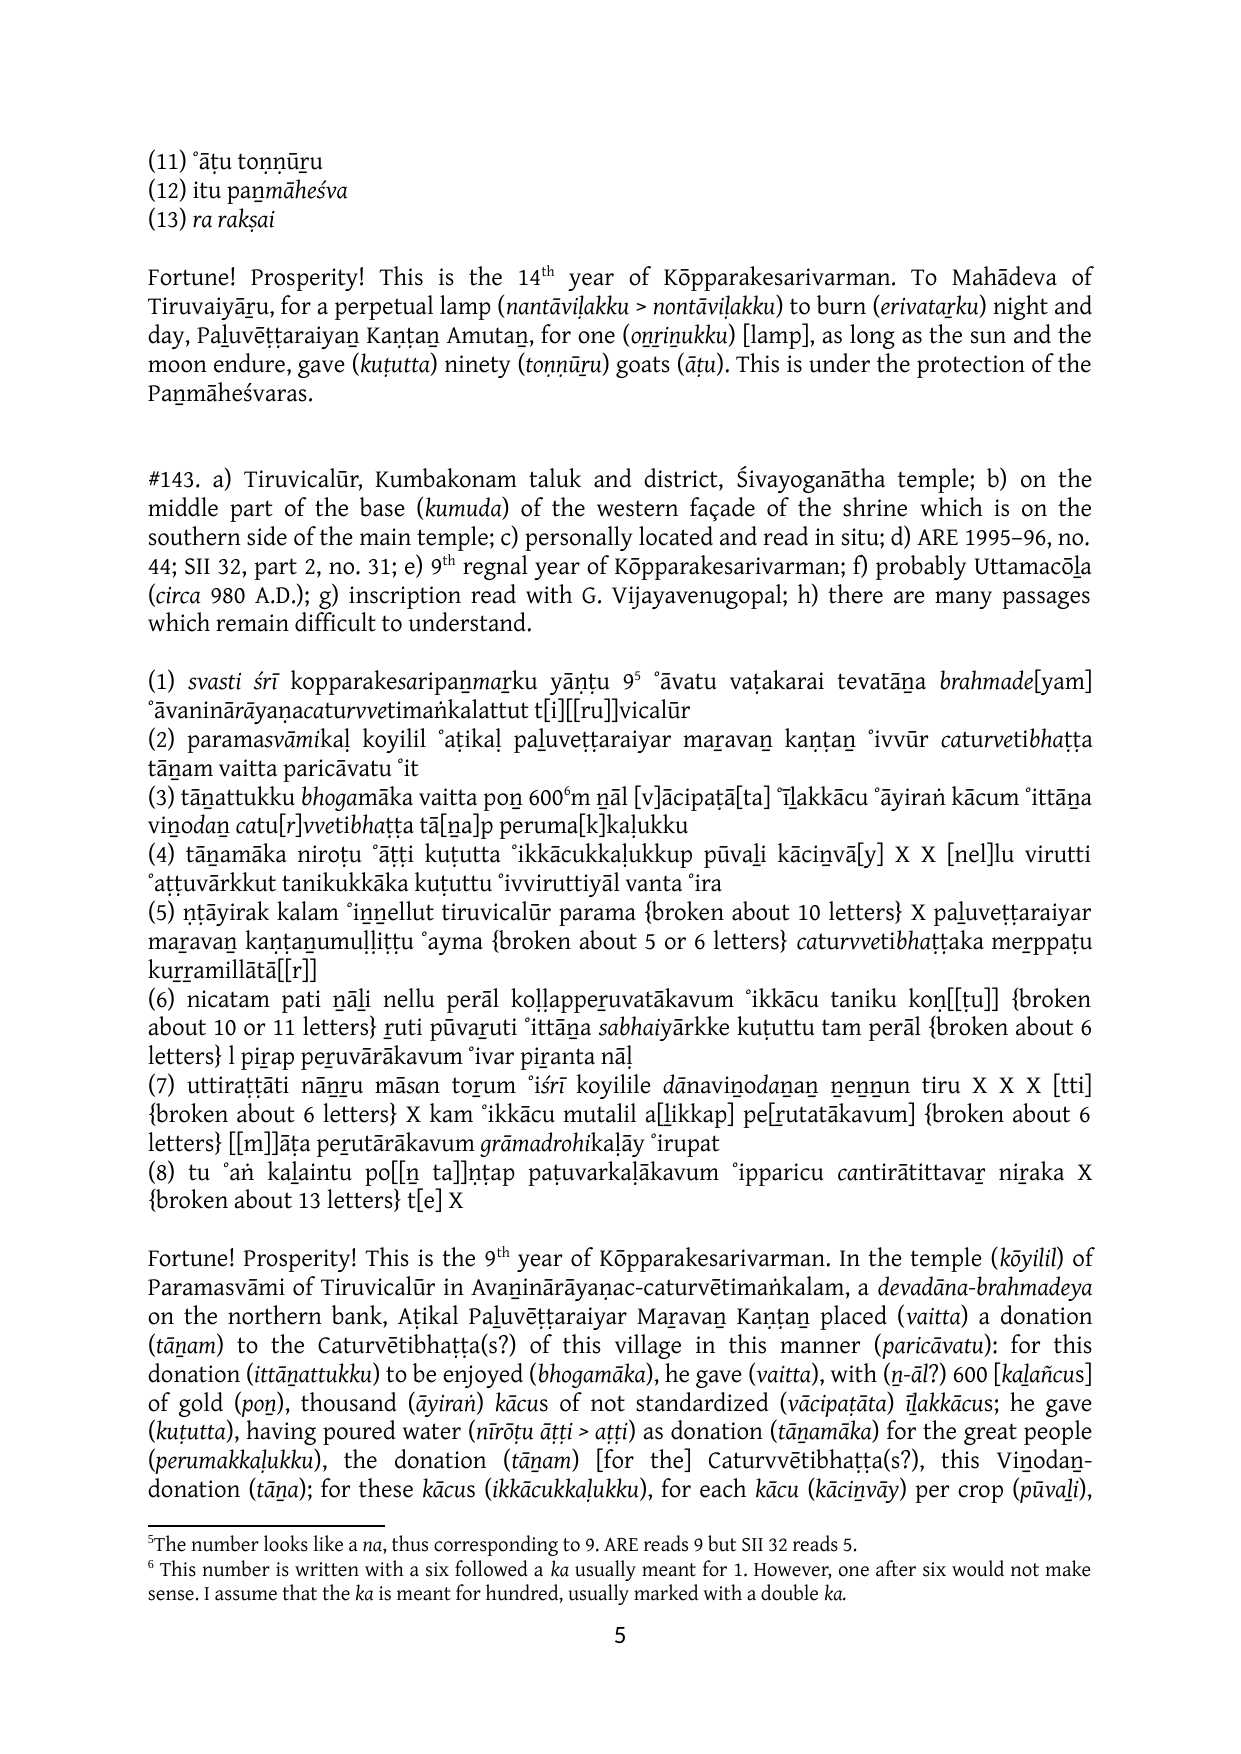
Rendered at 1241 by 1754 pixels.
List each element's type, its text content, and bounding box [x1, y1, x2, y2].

text (4) tāṉamāka niroṭu ˚āṭṭi kuṭutta ˚ikkācukkaḷukkup pūvaḻi kāciṉvā[y] X X [nel]lu virutti ˚aṭṭuvārkkut tanikukkāka kuṭuttu ˚ivviruttiyāl vanta ˚ira [148, 841, 1093, 898]
text (3) tāṉattukku bhogamāka vaitta poṉ 600m ṉāl [v]ācipaṭā[ta] ˚īḻakkācu ˚āyiraṅ kācum ˚ittāṉa viṉodaṉ catu[r]vvetibhaṭṭa tā[ṉa]p peruma[k]kaḷukku [148, 783, 1093, 841]
text (5) ṇṭāyirak kalam ˚iṉṉellut tiruvicalūr parama {broken about 10 letters} X paḻuveṭṭaraiyar maṟavaṉ kaṇṭaṉumuḷḷiṭṭu ˚ayma {broken about 5 or 6 letters} caturvvetibhaṭṭaka meṟppaṭu kuṟṟamillātā[[r]] [148, 898, 1093, 985]
text This number is written with a six followed a ka usually meant for 1. However, one after six would not make sense. I assume that the ka is meant for hundred, usually marked with a double ka. [148, 1557, 1093, 1606]
text (8) tu ˚aṅ kaḻaintu po[[ṉ ta]]ṇṭap paṭuvarkaḷākavum ˚ipparicu cantirātittavaṟ niṟaka X {broken about 13 letters} t[e] X [148, 1158, 1093, 1216]
text Fortune! Prosperity! This is the 14th year of Kōpparakesarivarman. To Mahādeva of Tiruvaiyāṟu, for a perpetual lamp (nantāviḷakku > nontāviḷakku) to burn (erivataṟku) night and day, Paḻuvēṭṭaraiyaṉ Kaṇṭaṉ Amutaṉ, for one (oṉṟiṉukku) [lamp], as long as the sun and the moon endure, gave (kuṭutta) ninety (toṇṇūṟu) goats (āṭu). This is under the protection of the Paṉmāheśvaras. [148, 264, 1093, 408]
text (6) nicatam pati ṉāḻi nellu perāl koḷḷappeṟuvatākavum ˚ikkācu taniku koṇ[[ṭu]] {broken about 10 or 11 letters} ṟuti pūvaṟuti ˚ittāṉa sabhaiyārkke kuṭuttu tam perāl {broken about 6 letters} l piṟap peṟuvārākavum ˚ivar piṟanta nāḷ [148, 985, 1093, 1072]
text (1) svasti śrī kopparakesaripaṉmaṟku yāṇṭu 9 ˚āvatu vaṭakarai tevatāṉa brahmade[yam] ˚āvaninārāyaṇacaturvvetimaṅkalattut t[i][[ru]]vicalūr [148, 668, 1093, 725]
text (13) ra rakṣai [148, 206, 1093, 234]
text (12) itu paṉmāheśva [148, 177, 1093, 206]
text (11) ˚āṭu toṇṇūṟu [148, 148, 1093, 176]
text (7) uttiraṭṭāti nāṉṟu māsan toṟum ˚iśrī koyilile dānaviṉodaṉaṉ ṉeṉṉun tiru X X X [tti] {broken about 6 letters} X kam ˚ikkācu mutalil a[ḻikkap] pe[ṟutatākavum] {broken about 6 letters} [[m]]āṭa peṟutārākavum grāmadrohikaḷāy ˚irupat [148, 1072, 1093, 1158]
text The number looks like a na, thus corresponding to 9. ARE reads 9 but SII 32 reads 5. [148, 1532, 1093, 1557]
text (2) paramasvāmikaḷ koyilil ˚aṭikaḷ paḻuveṭṭaraiyar maṟavaṉ kaṇṭaṉ ˚ivvūr caturvetibhaṭṭa tāṉam vaitta paricāvatu ˚it [148, 725, 1093, 783]
text Fortune! Prosperity! This is the 9th year of Kōpparakesarivarman. In the temple (kōyilil) of Paramasvāmi of Tiruvicalūr in Avaṉinārāyaṇac-caturvētimaṅkalam, a devadāna-brahmadeya on the northern bank, Aṭikal Paḻuvēṭṭaraiyar Maṟavaṉ Kaṇṭaṉ placed (vaitta) a donation (tāṉam) to the Caturvētibhaṭṭa(s?) of this village in this manner (paricāvatu): for this donation (ittāṉattukku) to be enjoyed (bhogamāka), he gave (vaitta), with (ṉ-āl?) 600 [kaḻañcus] of gold (poṉ), thousand (āyiraṅ) kācus of not standardized (vācipaṭāta) īḻakkācus; he gave (kuṭutta), having poured water (nīrōṭu āṭṭi > aṭṭi) as donation (tāṉamāka) for the great people (perumakkaḷukku), the donation (tāṉam) [for the] Caturvvētibhaṭṭa(s?), this Viṉodaṉ-donation (tāṉa); for these kācus (ikkācukkaḷukku), for each kācu (kāciṉvāy) per crop (pūvaḻi), [148, 1245, 1093, 1504]
text #143. a) Tiruvicalūr, Kumbakonam taluk and district, Śivayoganātha temple; b) on the middle part of the base (kumuda) of the western façade of the shrine which is on the southern side of the main temple; c) personally located and read in situ; d) ARE 1995–96, no. 44; SII 32, part 2, no. 31; e) 9th regnal year of Kōpparakesarivarman; f) probably Uttamacōḻa (circa 980 A.D.); g) inscription read with G. Vijayavenugopal; h) there are many passages which remain difficult to understand. [148, 466, 1093, 639]
